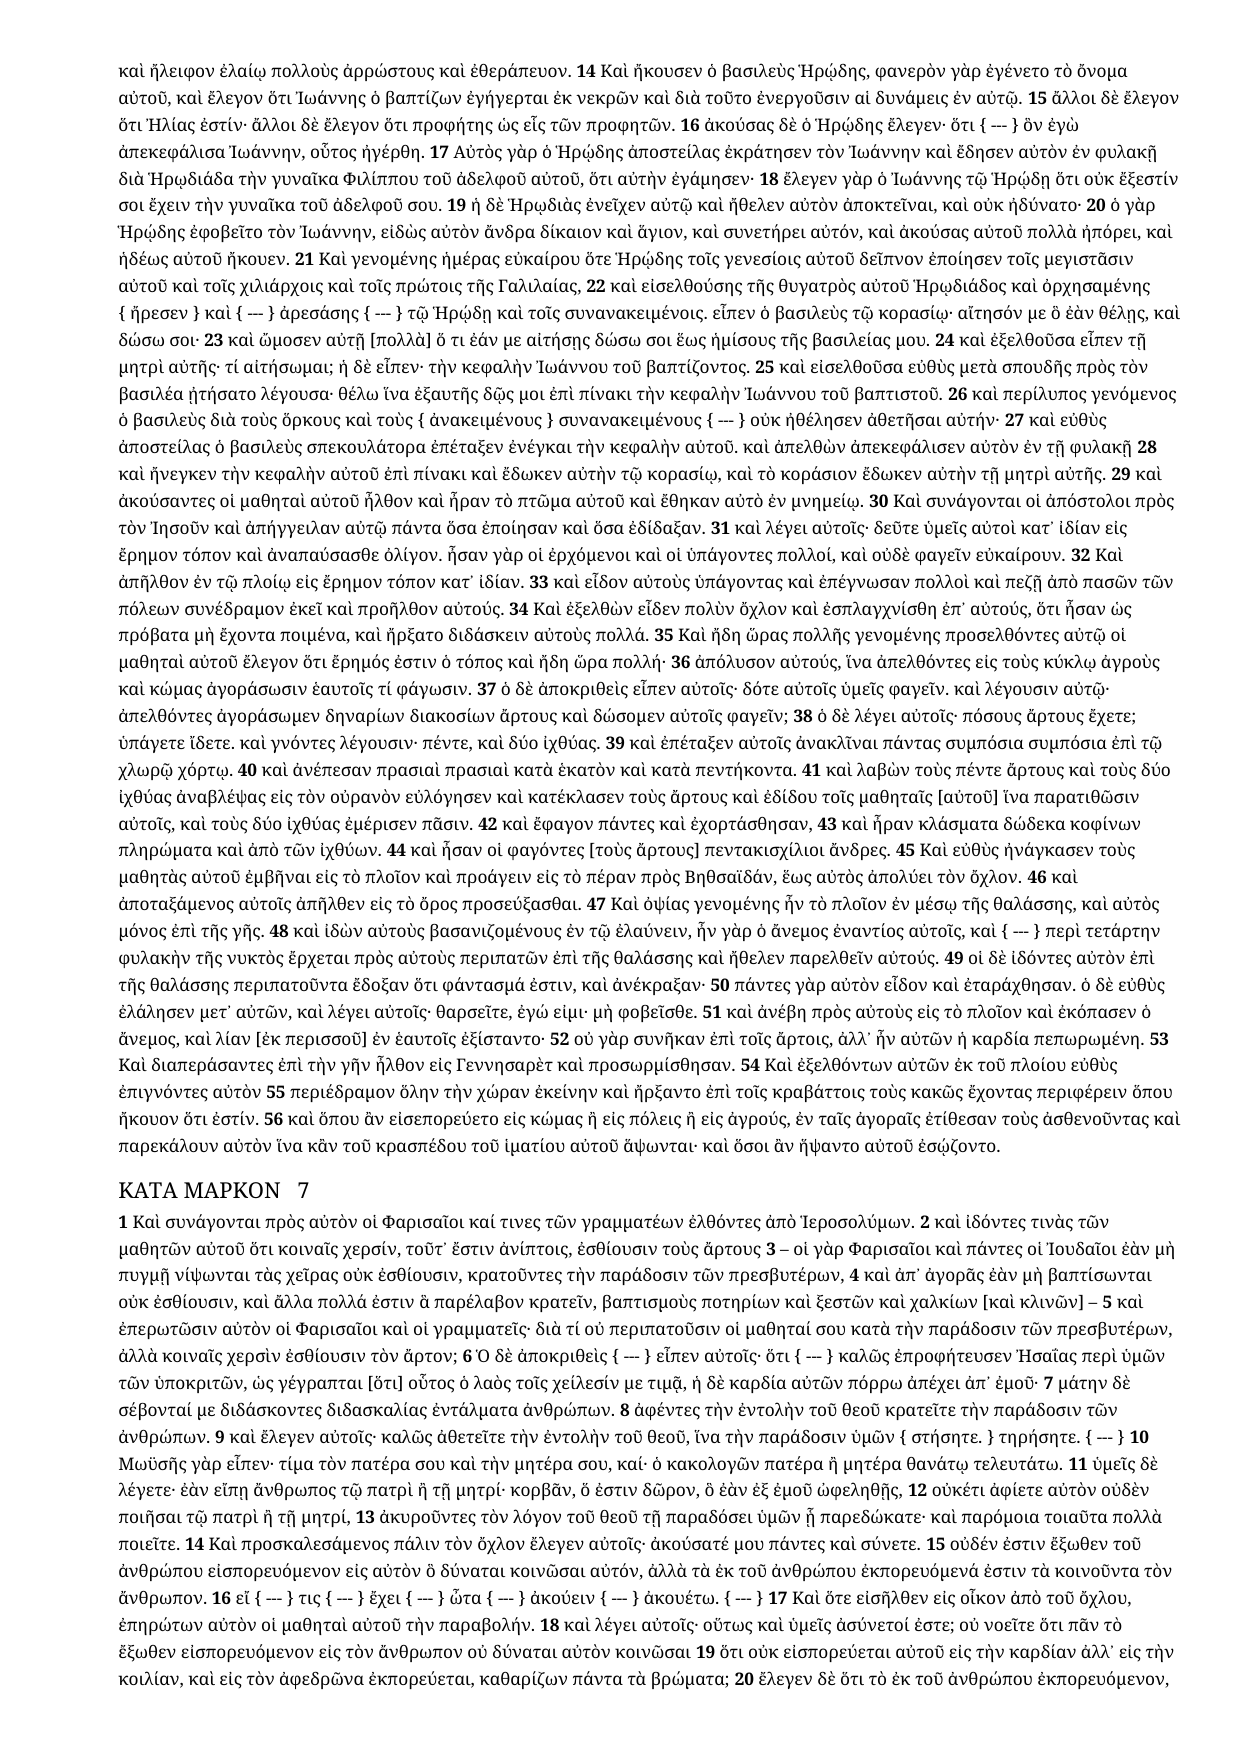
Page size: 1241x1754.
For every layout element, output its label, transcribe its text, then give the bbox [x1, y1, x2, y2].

text 1 Καὶ συνάγονται πρὸς αὐτὸν οἱ Φαρισαῖοι καί τινες τῶν γραμματέων ἐλθόντες ἀπὸ Ἱεροσολύμων. 2 καὶ ἰδόντες τινὰς τῶν μαθητῶν αὐτοῦ ὅτι κοιναῖς χερσίν, τοῦτ᾽ ἔστιν ἀνίπτοις, ἐσθίουσιν τοὺς ἄρτους 3 – οἱ γὰρ Φαρισαῖοι καὶ πάντες οἱ Ἰουδαῖοι ἐὰν μὴ πυγμῇ νίψωνται τὰς χεῖρας οὐκ ἐσθίουσιν, κρατοῦντες τὴν παράδοσιν τῶν πρεσβυτέρων, 4 καὶ ἀπ᾽ ἀγορᾶς ἐὰν μὴ βαπτίσωνται οὐκ ἐσθίουσιν, καὶ ἄλλα πολλά ἐστιν ἃ παρέλαβον κρατεῖν, βαπτισμοὺς ποτηρίων καὶ ξεστῶν καὶ χαλκίων [καὶ κλινῶν] – 5 καὶ ἐπερωτῶσιν αὐτὸν οἱ Φαρισαῖοι καὶ οἱ γραμματεῖς· διὰ τί οὐ περιπατοῦσιν οἱ μαθηταί σου κατὰ τὴν παράδοσιν τῶν πρεσβυτέρων, ἀλλὰ κοιναῖς χερσὶν ἐσθίουσιν τὸν ἄρτον; 6 Ὁ δὲ ἀποκριθεὶς { --- } εἶπεν αὐτοῖς· ὅτι { --- } καλῶς ἐπροφήτευσεν Ἠσαΐας περὶ ὑμῶν τῶν ὑποκριτῶν, ὡς γέγραπται [ὅτι] οὗτος ὁ λαὸς τοῖς χείλεσίν με τιμᾷ, ἡ δὲ καρδία αὐτῶν πόρρω ἀπέχει ἀπ᾽ ἐμοῦ· 7 μάτην δὲ σέβονταί με διδάσκοντες διδασκαλίας ἐντάλματα ἀνθρώπων. 8 ἀφέντες τὴν ἐντολὴν τοῦ θεοῦ κρατεῖτε τὴν παράδοσιν τῶν ἀνθρώπων. 9 καὶ ἔλεγεν αὐτοῖς· καλῶς ἀθετεῖτε τὴν ἐντολὴν τοῦ θεοῦ, ἵνα τὴν παράδοσιν ὑμῶν { στήσητε. } τηρήσητε. { --- } 10 Μωϋσῆς γὰρ εἶπεν· τίμα τὸν πατέρα σου καὶ τὴν μητέρα σου, καί· ὁ κακολογῶν πατέρα ἢ μητέρα θανάτῳ τελευτάτω. 11 ὑμεῖς δὲ λέγετε· ἐὰν εἴπῃ ἄνθρωπος τῷ πατρὶ ἢ τῇ μητρί· κορβᾶν, ὅ ἐστιν δῶρον, ὃ ἐὰν ἐξ ἐμοῦ ὠφεληθῇς, 12 οὐκέτι ἀφίετε αὐτὸν οὐδὲν ποιῆσαι τῷ πατρὶ ἢ τῇ μητρί, 13 ἀκυροῦντες τὸν λόγον τοῦ θεοῦ τῇ παραδόσει ὑμῶν ᾗ παρεδώκατε· καὶ παρόμοια τοιαῦτα πολλὰ ποιεῖτε. 14 Καὶ προσκαλεσάμενος πάλιν τὸν ὄχλον ἔλεγεν αὐτοῖς· ἀκούσατέ μου πάντες καὶ σύνετε. 15 οὐδέν ἐστιν ἔξωθεν τοῦ ἀνθρώπου εἰσπορευόμενον εἰς αὐτὸν ὃ δύναται κοινῶσαι αὐτόν, ἀλλὰ τὰ ἐκ τοῦ ἀνθρώπου ἐκπορευόμενά ἐστιν τὰ κοινοῦντα τὸν ἄνθρωπον. 16 εἴ { --- } τις { --- } ἔχει { --- } ὦτα { --- } ἀκούειν { --- } ἀκουέτω. { --- } 17 Καὶ ὅτε εἰσῆλθεν εἰς οἶκον ἀπὸ τοῦ ὄχλου, ἐπηρώτων αὐτὸν οἱ μαθηταὶ αὐτοῦ τὴν παραβολήν. 18 καὶ λέγει αὐτοῖς· οὕτως καὶ ὑμεῖς ἀσύνετοί ἐστε; οὐ νοεῖτε ὅτι πᾶν τὸ ἔξωθεν εἰσπορευόμενον εἰς τὸν ἄνθρωπον οὐ δύναται αὐτὸν κοινῶσαι 19 ὅτι οὐκ εἰσπορεύεται αὐτοῦ εἰς τὴν καρδίαν ἀλλ᾽ εἰς τὴν κοιλίαν, καὶ εἰς τὸν ἀφεδρῶνα ἐκπορεύεται, καθαρίζων πάντα τὰ βρώματα; 20 ἔλεγεν δὲ ὅτι τὸ ἐκ τοῦ ἀνθρώπου ἐκπορευόμενον, [118, 1210, 1181, 1690]
text ΚΑΤΑ ΜΑΡΚΟΝ 7 [118, 1176, 1181, 1205]
text καὶ ἤλειφον ἐλαίῳ πολλοὺς ἀρρώστους καὶ ἐθεράπευον. 14 Καὶ ἤκουσεν ὁ βασιλεὺς Ἡρῴδης, φανερὸν γὰρ ἐγένετο τὸ ὄνομα αὐτοῦ, καὶ ἔλεγον ὅτι Ἰωάννης ὁ βαπτίζων ἐγήγερται ἐκ νεκρῶν καὶ διὰ τοῦτο ἐνεργοῦσιν αἱ δυνάμεις ἐν αὐτῷ. 15 ἄλλοι δὲ ἔλεγον ὅτι Ἠλίας ἐστίν· ἄλλοι δὲ ἔλεγον ὅτι προφήτης ὡς εἷς τῶν προφητῶν. 16 ἀκούσας δὲ ὁ Ἡρῴδης ἔλεγεν· ὅτι { --- } ὃν ἐγὼ ἀπεκεφάλισα Ἰωάννην, οὗτος ἠγέρθη. 17 Αὐτὸς γὰρ ὁ Ἡρῴδης ἀποστείλας ἐκράτησεν τὸν Ἰωάννην καὶ ἔδησεν αὐτὸν ἐν φυλακῇ διὰ Ἡρῳδιάδα τὴν γυναῖκα Φιλίππου τοῦ ἀδελφοῦ αὐτοῦ, ὅτι αὐτὴν ἐγάμησεν· 18 ἔλεγεν γὰρ ὁ Ἰωάννης τῷ Ἡρῴδῃ ὅτι οὐκ ἔξεστίν σοι ἔχειν τὴν γυναῖκα τοῦ ἀδελφοῦ σου. 19 ἡ δὲ Ἡρῳδιὰς ἐνεῖχεν αὐτῷ καὶ ἤθελεν αὐτὸν ἀποκτεῖναι, καὶ οὐκ ἠδύνατο· 20 ὁ γὰρ Ἡρῴδης ἐφοβεῖτο τὸν Ἰωάννην, εἰδὼς αὐτὸν ἄνδρα δίκαιον καὶ ἅγιον, καὶ συνετήρει αὐτόν, καὶ ἀκούσας αὐτοῦ πολλὰ ἠπόρει, καὶ ἡδέως αὐτοῦ ἤκουεν. 21 Καὶ γενομένης ἡμέρας εὐκαίρου ὅτε Ἡρῴδης τοῖς γενεσίοις αὐτοῦ δεῖπνον ἐποίησεν τοῖς μεγιστᾶσιν αὐτοῦ καὶ τοῖς χιλιάρχοις καὶ τοῖς πρώτοις τῆς Γαλιλαίας, 22 καὶ εἰσελθούσης τῆς θυγατρὸς αὐτοῦ Ἡρῳδιάδος καὶ ὀρχησαμένης { ἤρεσεν } καὶ { --- } ἀρεσάσης { --- } τῷ Ἡρῴδῃ καὶ τοῖς συνανακειμένοις. εἶπεν ὁ βασιλεὺς τῷ κορασίῳ· αἴτησόν με ὃ ἐὰν θέλῃς, καὶ δώσω σοι· 23 καὶ ὤμοσεν αὐτῇ [πολλὰ] ὅ τι ἐάν με αἰτήσῃς δώσω σοι ἕως ἡμίσους τῆς βασιλείας μου. 24 καὶ ἐξελθοῦσα εἶπεν τῇ μητρὶ αὐτῆς· τί αἰτήσωμαι; ἡ δὲ εἶπεν· τὴν κεφαλὴν Ἰωάννου τοῦ βαπτίζοντος. 25 καὶ εἰσελθοῦσα εὐθὺς μετὰ σπουδῆς πρὸς τὸν βασιλέα ᾐτήσατο λέγουσα· θέλω ἵνα ἐξαυτῆς δῷς μοι ἐπὶ πίνακι τὴν κεφαλὴν Ἰωάννου τοῦ βαπτιστοῦ. 26 καὶ περίλυπος γενόμενος ὁ βασιλεὺς διὰ τοὺς ὅρκους καὶ τοὺς { ἀνακειμένους } συνανακειμένους { --- } οὐκ ἠθέλησεν ἀθετῆσαι αὐτήν· 27 καὶ εὐθὺς ἀποστείλας ὁ βασιλεὺς σπεκουλάτορα ἐπέταξεν ἐνέγκαι τὴν κεφαλὴν αὐτοῦ. καὶ ἀπελθὼν ἀπεκεφάλισεν αὐτὸν ἐν τῇ φυλακῇ 28 καὶ ἤνεγκεν τὴν κεφαλὴν αὐτοῦ ἐπὶ πίνακι καὶ ἔδωκεν αὐτὴν τῷ κορασίῳ, καὶ τὸ κοράσιον ἔδωκεν αὐτὴν τῇ μητρὶ αὐτῆς. 29 καὶ ἀκούσαντες οἱ μαθηταὶ αὐτοῦ ἦλθον καὶ ἦραν τὸ πτῶμα αὐτοῦ καὶ ἔθηκαν αὐτὸ ἐν μνημείῳ. 30 Καὶ συνάγονται οἱ ἀπόστολοι πρὸς τὸν Ἰησοῦν καὶ ἀπήγγειλαν αὐτῷ πάντα ὅσα ἐποίησαν καὶ ὅσα ἐδίδαξαν. 31 καὶ λέγει αὐτοῖς· δεῦτε ὑμεῖς αὐτοὶ κατ᾽ ἰδίαν εἰς ἔρημον τόπον καὶ ἀναπαύσασθε ὀλίγον. ἦσαν γὰρ οἱ ἐρχόμενοι καὶ οἱ ὑπάγοντες πολλοί, καὶ οὐδὲ φαγεῖν εὐκαίρουν. 32 Καὶ ἀπῆλθον ἐν τῷ πλοίῳ εἰς ἔρημον τόπον κατ᾽ ἰδίαν. 33 καὶ εἶδον αὐτοὺς ὑπάγοντας καὶ ἐπέγνωσαν πολλοὶ καὶ πεζῇ ἀπὸ πασῶν τῶν πόλεων συνέδραμον ἐκεῖ καὶ προῆλθον αὐτούς. 34 Καὶ ἐξελθὼν εἶδεν πολὺν ὄχλον καὶ ἐσπλαγχνίσθη ἐπ᾽ αὐτούς, ὅτι ἦσαν ὡς πρόβατα μὴ ἔχοντα ποιμένα, καὶ ἤρξατο διδάσκειν αὐτοὺς πολλά. 35 Καὶ ἤδη ὥρας πολλῆς γενομένης προσελθόντες αὐτῷ οἱ μαθηταὶ αὐτοῦ ἔλεγον ὅτι ἔρημός ἐστιν ὁ τόπος καὶ ἤδη ὥρα πολλή· 36 ἀπόλυσον αὐτούς, ἵνα ἀπελθόντες εἰς τοὺς κύκλῳ ἀγροὺς καὶ κώμας ἀγοράσωσιν ἑαυτοῖς τί φάγωσιν. 37 ὁ δὲ ἀποκριθεὶς εἶπεν αὐτοῖς· δότε αὐτοῖς ὑμεῖς φαγεῖν. καὶ λέγουσιν αὐτῷ· ἀπελθόντες ἀγοράσωμεν δηναρίων διακοσίων ἄρτους καὶ δώσομεν αὐτοῖς φαγεῖν; 38 ὁ δὲ λέγει αὐτοῖς· πόσους ἄρτους ἔχετε; ὑπάγετε ἴδετε. καὶ γνόντες λέγουσιν· πέντε, καὶ δύο ἰχθύας. 39 καὶ ἐπέταξεν αὐτοῖς ἀνακλῖναι πάντας συμπόσια συμπόσια ἐπὶ τῷ χλωρῷ χόρτῳ. 40 καὶ ἀνέπεσαν πρασιαὶ πρασιαὶ κατὰ ἑκατὸν καὶ κατὰ πεντήκοντα. 41 καὶ λαβὼν τοὺς πέντε ἄρτους καὶ τοὺς δύο ἰχθύας ἀναβλέψας εἰς τὸν οὐρανὸν εὐλόγησεν καὶ κατέκλασεν τοὺς ἄρτους καὶ ἐδίδου τοῖς μαθηταῖς [αὐτοῦ] ἵνα παρατιθῶσιν αὐτοῖς, καὶ τοὺς δύο ἰχθύας ἐμέρισεν πᾶσιν. 42 καὶ ἔφαγον πάντες καὶ ἐχορτάσθησαν, 43 καὶ ἦραν κλάσματα δώδεκα κοφίνων πληρώματα καὶ ἀπὸ τῶν ἰχθύων. 44 καὶ ἦσαν οἱ φαγόντες [τοὺς ἄρτους] πεντακισχίλιοι ἄνδρες. 45 Καὶ εὐθὺς ἠνάγκασεν τοὺς μαθητὰς αὐτοῦ ἐμβῆναι εἰς τὸ πλοῖον καὶ προάγειν εἰς τὸ πέραν πρὸς Βηθσαϊδάν, ἕως αὐτὸς ἀπολύει τὸν ὄχλον. 46 καὶ ἀποταξάμενος αὐτοῖς ἀπῆλθεν εἰς τὸ ὄρος προσεύξασθαι. 47 Καὶ ὀψίας γενομένης ἦν τὸ πλοῖον ἐν μέσῳ τῆς θαλάσσης, καὶ αὐτὸς μόνος ἐπὶ τῆς γῆς. 48 καὶ ἰδὼν αὐτοὺς βασανιζομένους ἐν τῷ ἐλαύνειν, ἦν γὰρ ὁ ἄνεμος ἐναντίος αὐτοῖς, καὶ { --- } περὶ τετάρτην φυλακὴν τῆς νυκτὸς ἔρχεται πρὸς αὐτοὺς περιπατῶν ἐπὶ τῆς θαλάσσης καὶ ἤθελεν παρελθεῖν αὐτούς. 49 οἱ δὲ ἰδόντες αὐτὸν ἐπὶ τῆς θαλάσσης περιπατοῦντα ἔδοξαν ὅτι φάντασμά ἐστιν, καὶ ἀνέκραξαν· 50 πάντες γὰρ αὐτὸν εἶδον καὶ ἐταράχθησαν. ὁ δὲ εὐθὺς ἐλάλησεν μετ᾽ αὐτῶν, καὶ λέγει αὐτοῖς· θαρσεῖτε, ἐγώ εἰμι· μὴ φοβεῖσθε. 51 καὶ ἀνέβη πρὸς αὐτοὺς εἰς τὸ πλοῖον καὶ ἐκόπασεν ὁ ἄνεμος, καὶ λίαν [ἐκ περισσοῦ] ἐν ἑαυτοῖς ἐξίσταντο· 52 οὐ γὰρ συνῆκαν ἐπὶ τοῖς ἄρτοις, ἀλλ᾽ ἦν αὐτῶν ἡ καρδία πεπωρωμένη. 53 Καὶ διαπεράσαντες ἐπὶ τὴν γῆν ἦλθον εἰς Γεννησαρὲτ καὶ προσωρμίσθησαν. 54 Καὶ ἐξελθόντων αὐτῶν ἐκ τοῦ πλοίου εὐθὺς ἐπιγνόντες αὐτὸν 55 περιέδραμον ὅλην τὴν χώραν ἐκείνην καὶ ἤρξαντο ἐπὶ τοῖς κραβάττοις τοὺς κακῶς ἔχοντας περιφέρειν ὅπου ἤκουον ὅτι ἐστίν. 56 καὶ ὅπου ἂν εἰσεπορεύετο εἰς κώμας ἢ εἰς πόλεις ἢ εἰς ἀγρούς, ἐν ταῖς ἀγοραῖς ἐτίθεσαν τοὺς ἀσθενοῦντας καὶ παρεκάλουν αὐτὸν ἵνα κἂν τοῦ κρασπέδου τοῦ ἱματίου αὐτοῦ ἅψωνται· καὶ ὅσοι ἂν ἥψαντο αὐτοῦ ἐσῴζοντο. [118, 59, 1181, 1157]
